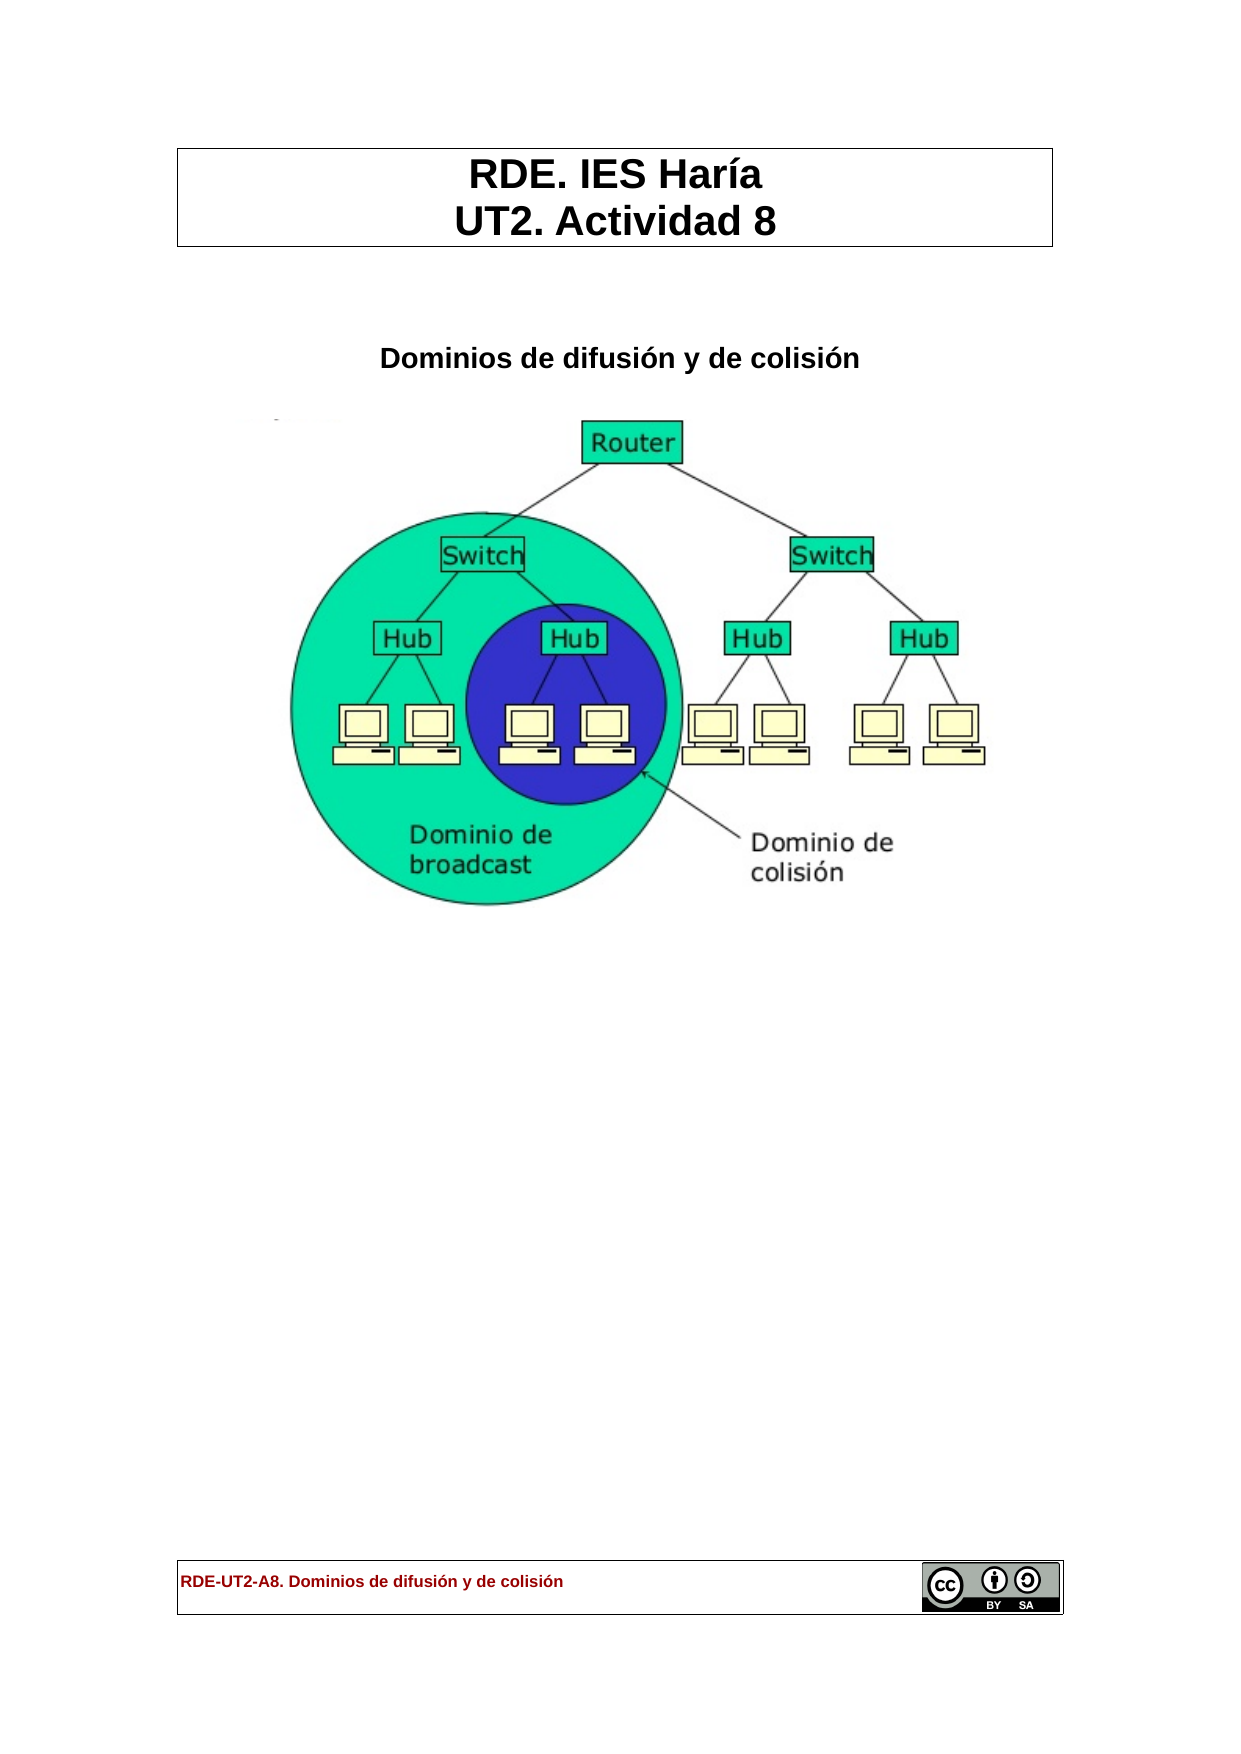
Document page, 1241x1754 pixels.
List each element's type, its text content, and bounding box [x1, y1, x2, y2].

text UT2. Actividad 8 [178, 194, 1052, 246]
picture [922, 1562, 1060, 1612]
text RDE. IES Haría [178, 149, 1052, 194]
picture [234, 419, 1006, 908]
subtitle Dominios de difusión y de colisión [177, 342, 1063, 375]
